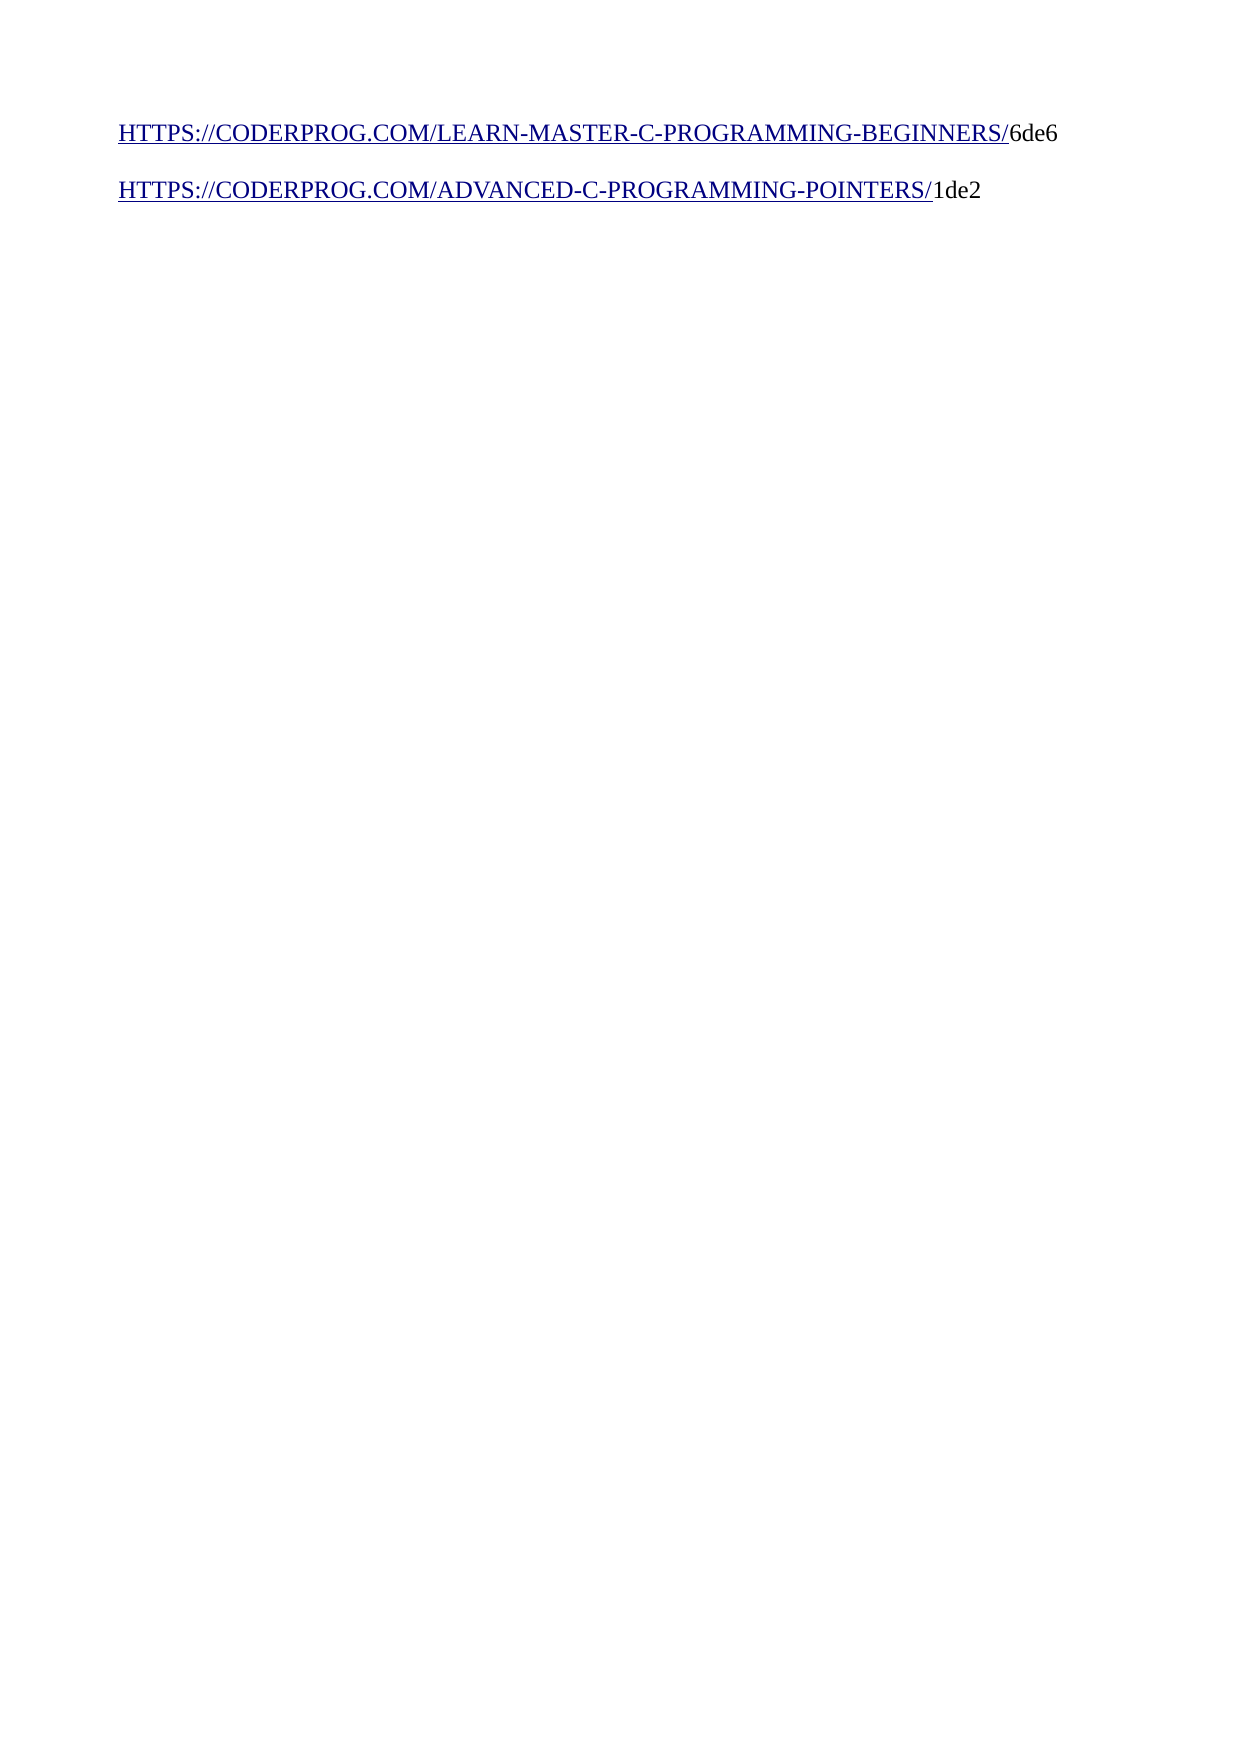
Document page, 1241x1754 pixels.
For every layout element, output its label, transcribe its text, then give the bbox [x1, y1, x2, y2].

text HTTPS://CODERPROG.COM/ADVANCED-C-PROGRAMMING-POINTERS/1de2 [118, 176, 1122, 204]
text HTTPS://CODERPROG.COM/LEARN-MASTER-C-PROGRAMMING-BEGINNERS/6de6 [118, 118, 1122, 147]
